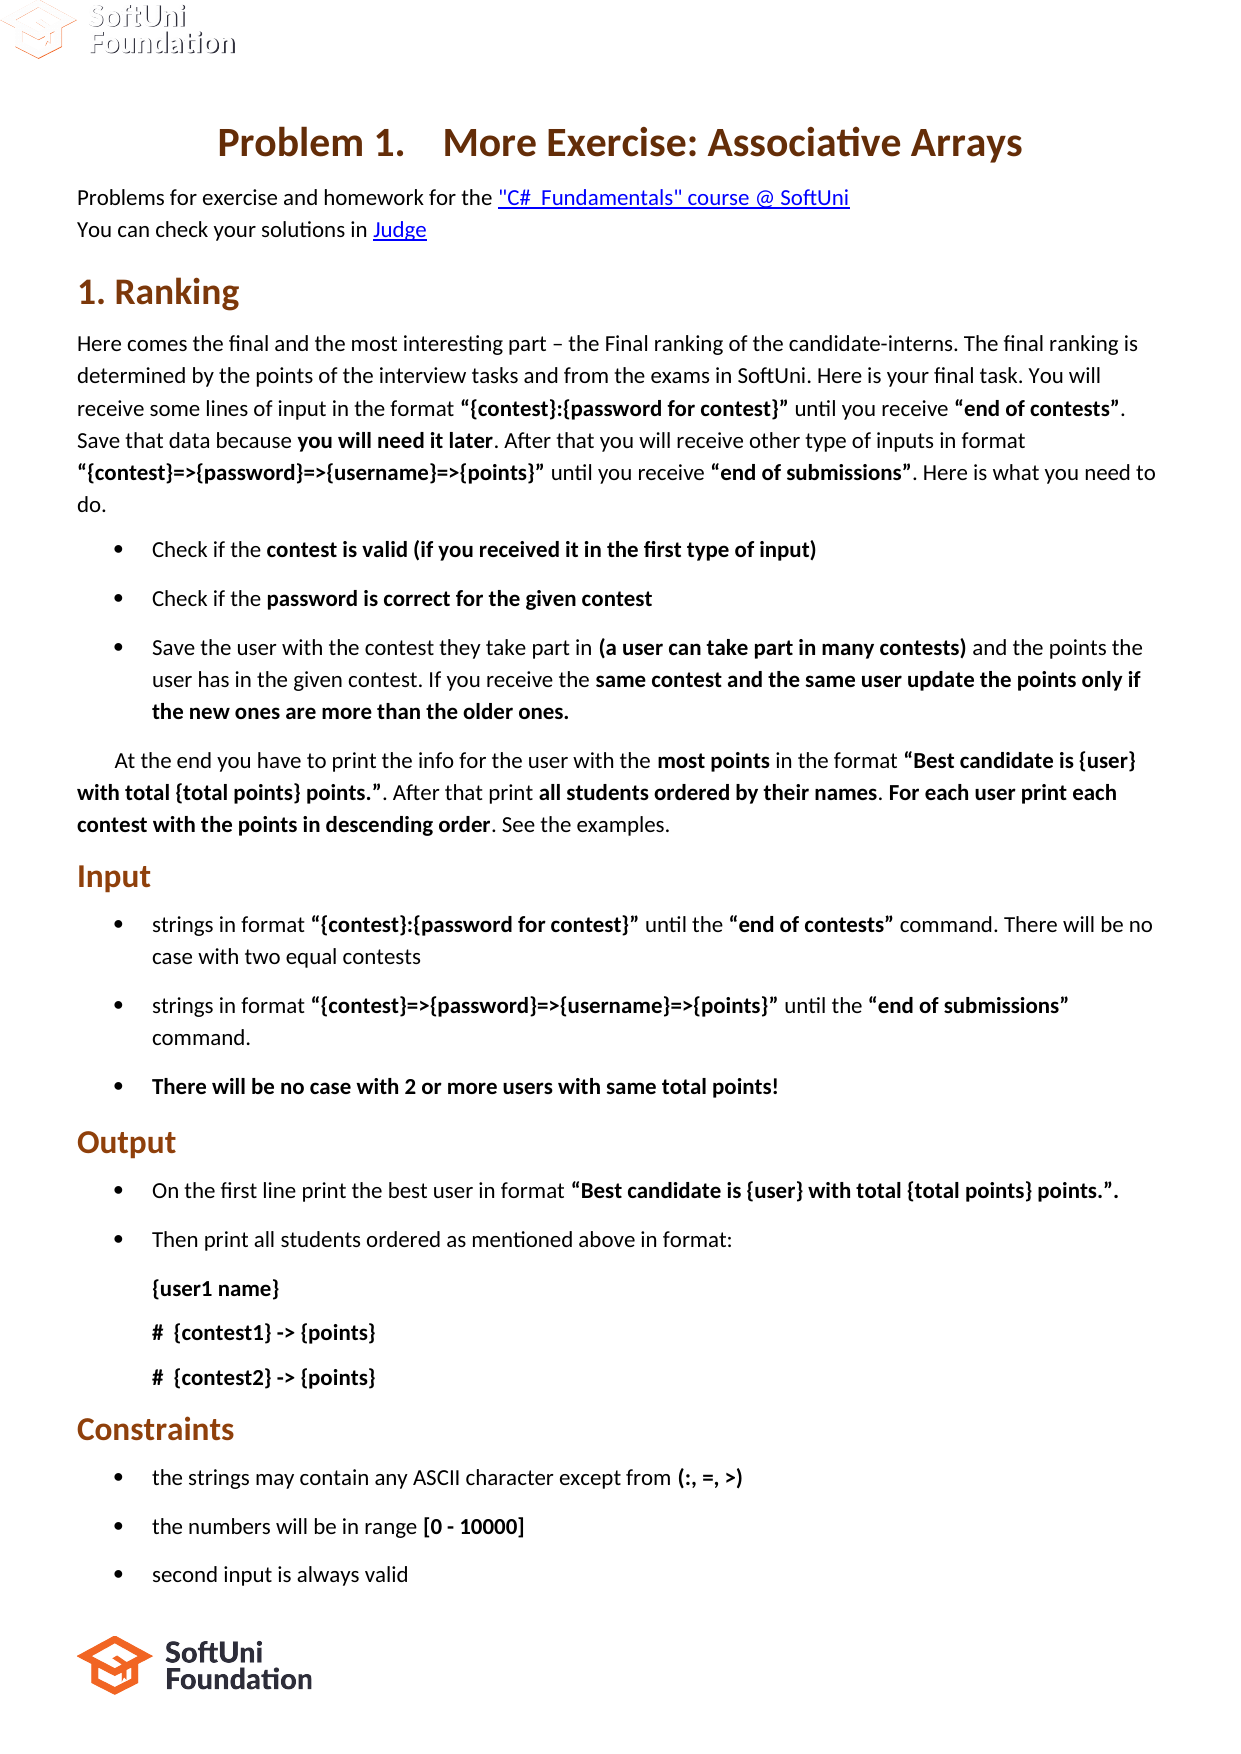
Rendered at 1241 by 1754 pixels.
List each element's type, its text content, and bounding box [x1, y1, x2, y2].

list There will be no case with 2 or more users with same total points! [114, 1072, 1163, 1100]
list Then print all students ordered as mentioned above in format: [114, 1225, 1163, 1253]
subtitle Output [77, 1121, 1163, 1162]
list the strings may contain any ASCII character except from (:, =, >) [114, 1463, 1163, 1491]
subtitle Constraints [77, 1408, 1163, 1448]
list Check if the contest is valid (if you received it in the first type of input) [114, 535, 1163, 563]
text Here comes the final and the most interesting part – the Final ranking of the candidate-interns. The final ranking is determined by the points of the interview tasks and from the exams in SoftUni. Here is your final task. You will receive some lines of input in the format “{contest}:{password for contest}” until you receive “end of contests”. Save that data because you will need it later. After that you will receive other type of inputs in format “{contest}=>{password}=>{username}=>{points}” until you receive “end of submissions”. Here is what you need to do. [77, 329, 1163, 518]
text # {contest2} -> {points} [152, 1363, 1163, 1391]
picture [76, 1636, 312, 1695]
subtitle Input [77, 855, 1163, 896]
picture [0, 0, 235, 59]
subtitle More Exercise: Associative Arrays [77, 116, 1163, 167]
text At the end you have to print the info for the user with the most points in the format “Best candidate is {user} with total {total points} points.”. After that print all students ordered by their names. For each user print each contest with the points in descending order. See the examples. [77, 746, 1163, 838]
list Save the user with the contest they take part in (a user can take part in many contests) and the points the user has in the given contest. If you receive the same contest and the same user update the points only if the new ones are more than the older ones. [114, 633, 1163, 725]
text # {contest1} -> {points} [152, 1318, 1163, 1346]
text Problems for exercise and homework for the "C# Fundamentals" course @ SoftUni You can check your solutions in Judge [77, 183, 1163, 243]
text {user1 name} [152, 1274, 1163, 1302]
list On the first line print the best user in format “Best candidate is {user} with total {total points} points.”. [114, 1176, 1163, 1204]
list strings in format “{contest}:{password for contest}” until the “end of contests” command. There will be no case with two equal contests [114, 910, 1163, 970]
list Check if the password is correct for the given contest [114, 584, 1163, 612]
list strings in format “{contest}=>{password}=>{username}=>{points}” until the “end of submissions” command. [114, 991, 1163, 1051]
subtitle Ranking [77, 268, 1163, 314]
list the numbers will be in range [0 - 10000] [114, 1512, 1163, 1540]
list second input is always valid [114, 1561, 1163, 1589]
